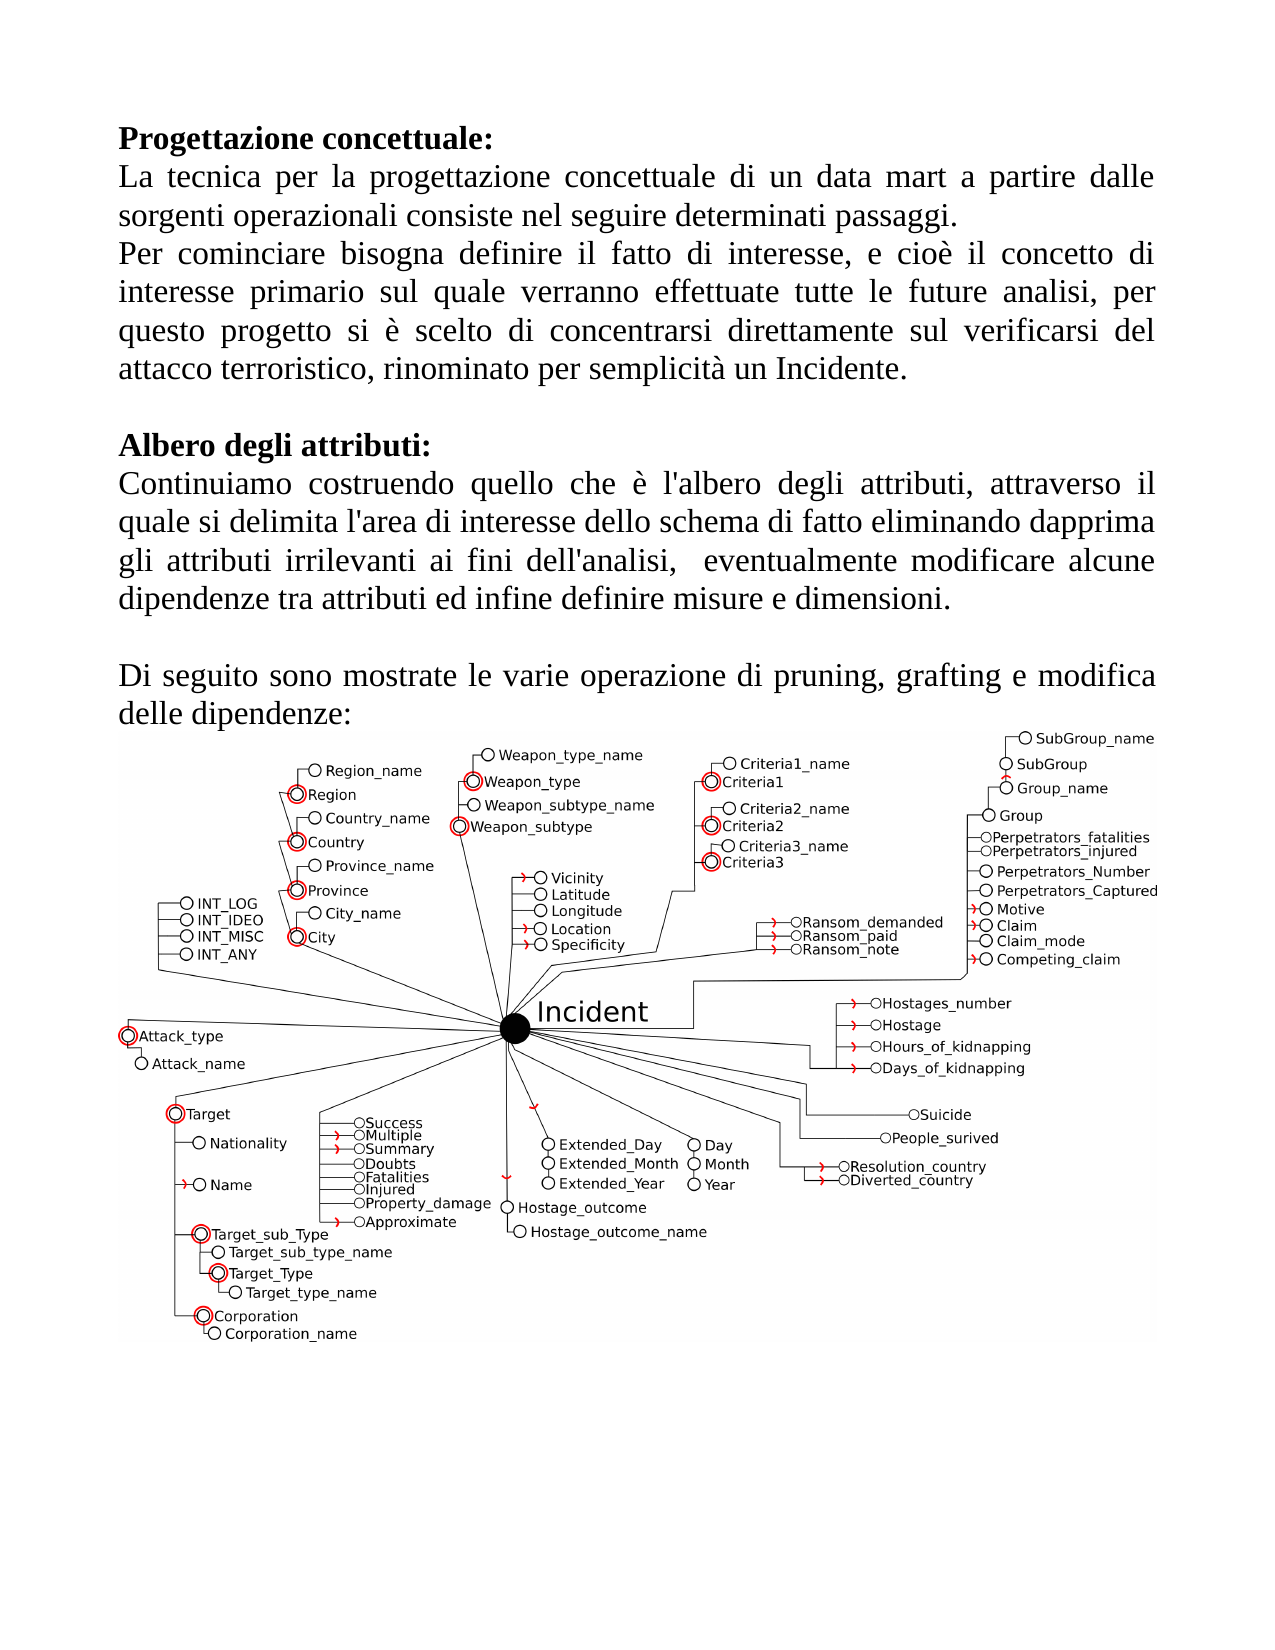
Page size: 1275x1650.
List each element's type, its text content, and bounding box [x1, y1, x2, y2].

text Continuiamo costruendo quello che è l'albero degli attributi, attraverso il quale si delimita l'area di interesse dello schema di fatto eliminando dapprima gli attributi irrilevanti ai fini dell'analisi, eventualmente modificare alcune dipendenze tra attributi ed infine definire misure e dimensioni. [118, 463, 1157, 616]
text Albero degli attributi: [118, 425, 1157, 463]
text Progettazione concettuale: [118, 118, 1157, 156]
text La tecnica per la progettazione concettuale di un data mart a partire dalle sorgenti operazionali consiste nel seguire determinati passaggi. [118, 156, 1157, 233]
text Di seguito sono mostrate le varie operazione di pruning, grafting e modifica delle dipendenze: [118, 655, 1157, 731]
text Per cominciare bisogna definire il fatto di interesse, e cioè il concetto di interesse primario sul quale verranno effettuate tutte le future analisi, per questo progetto si è scelto di concentrarsi direttamente sul verificarsi del attacco terroristico, rinominato per semplicità un Incidente. [118, 233, 1157, 386]
picture [118, 731, 1157, 1342]
